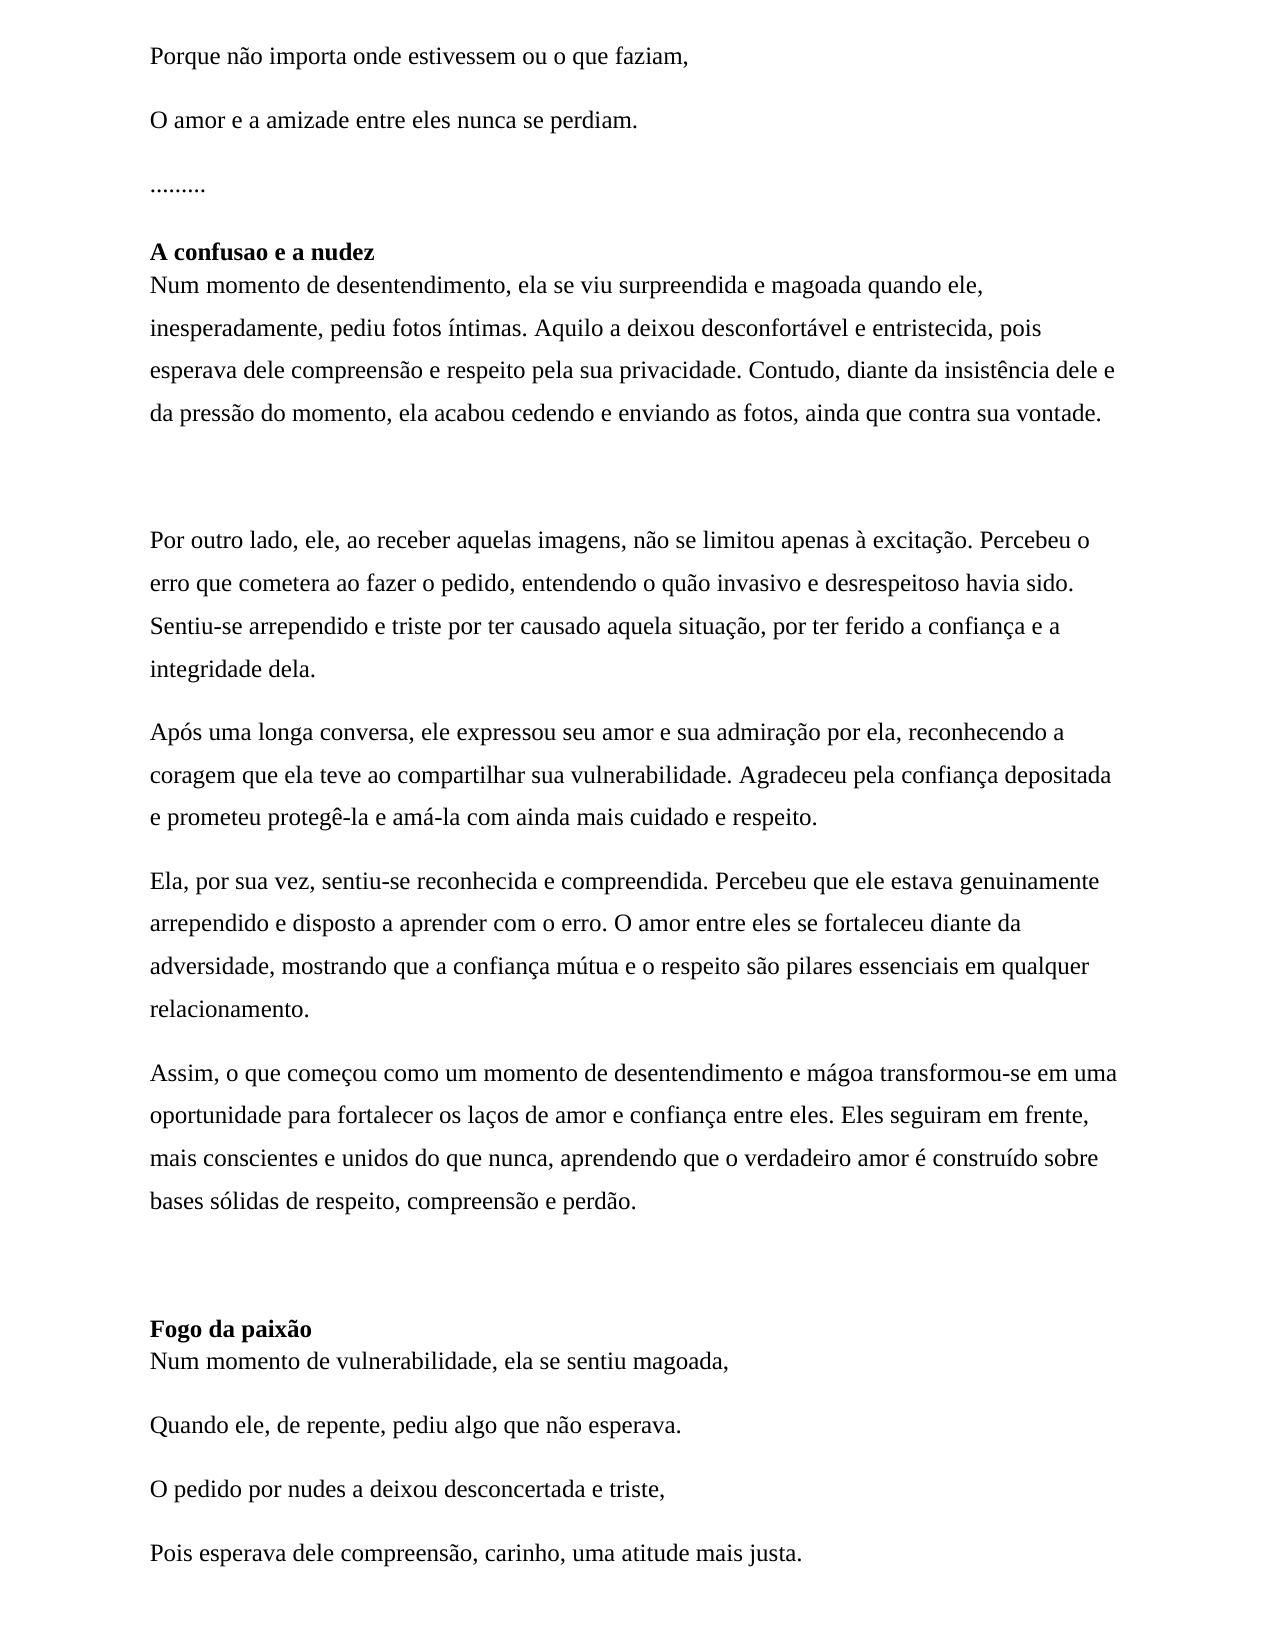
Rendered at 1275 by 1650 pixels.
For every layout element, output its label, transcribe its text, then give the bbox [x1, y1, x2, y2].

text Por outro lado, ele, ao receber aquelas imagens, não se limitou apenas à excitação. Percebeu o erro que cometera ao fazer o pedido, entendendo o quão invasivo e desrespeitoso havia sido. Sentiu-se arrependido e triste por ter causado aquela situação, por ter ferido a confiança e a integridade dela. [149, 526, 1125, 683]
text Pois esperava dele compreensão, carinho, uma atitude mais justa. [149, 1538, 1125, 1567]
text Num momento de desentendimento, ela se viu surpreendida e magoada quando ele, inesperadamente, pediu fotos íntimas. Aquilo a deixou desconfortável e entristecida, pois esperava dele compreensão e respeito pela sua privacidade. Contudo, diante da insistência dele e da pressão do momento, ela acabou cedendo e enviando as fotos, ainda que contra sua vontade. [149, 270, 1125, 427]
text O pedido por nudes a deixou desconcertada e triste, [149, 1474, 1125, 1503]
text Num momento de vulnerabilidade, ela se sentiu magoada, [149, 1346, 1125, 1375]
text Quando ele, de repente, pediu algo que não esperava. [149, 1410, 1125, 1439]
text O amor e a amizade entre eles nunca se perdiam. [149, 105, 1125, 134]
subtitle A confusao e a nudez [149, 237, 1125, 266]
subtitle Fogo da paixão [149, 1314, 1125, 1342]
text Assim, o que começou como um momento de desentendimento e mágoa transformou-se em uma oportunidade para fortalecer os laços de amor e confiança entre eles. Eles seguiram em frente, mais conscientes e unidos do que nunca, aprendendo que o verdadeiro amor é construído sobre bases sólidas de respeito, compreensão e perdão. [149, 1058, 1125, 1215]
text Porque não importa onde estivessem ou o que faziam, [149, 41, 1125, 70]
text Ela, por sua vez, sentiu-se reconhecida e compreendida. Percebeu que ele estava genuinamente arrependido e disposto a aprender com o erro. O amor entre eles se fortaleceu diante da adversidade, mostrando que a confiança mútua e o respeito são pilares essenciais em qualquer relacionamento. [149, 866, 1125, 1023]
text Após uma longa conversa, ele expressou seu amor e sua admiração por ela, reconhecendo a coragem que ela teve ao compartilhar sua vulnerabilidade. Agradeceu pela confiança depositada e prometeu protegê-la e amá-la com ainda mais cuidado e respeito. [149, 717, 1125, 831]
text ......... [149, 169, 1125, 198]
